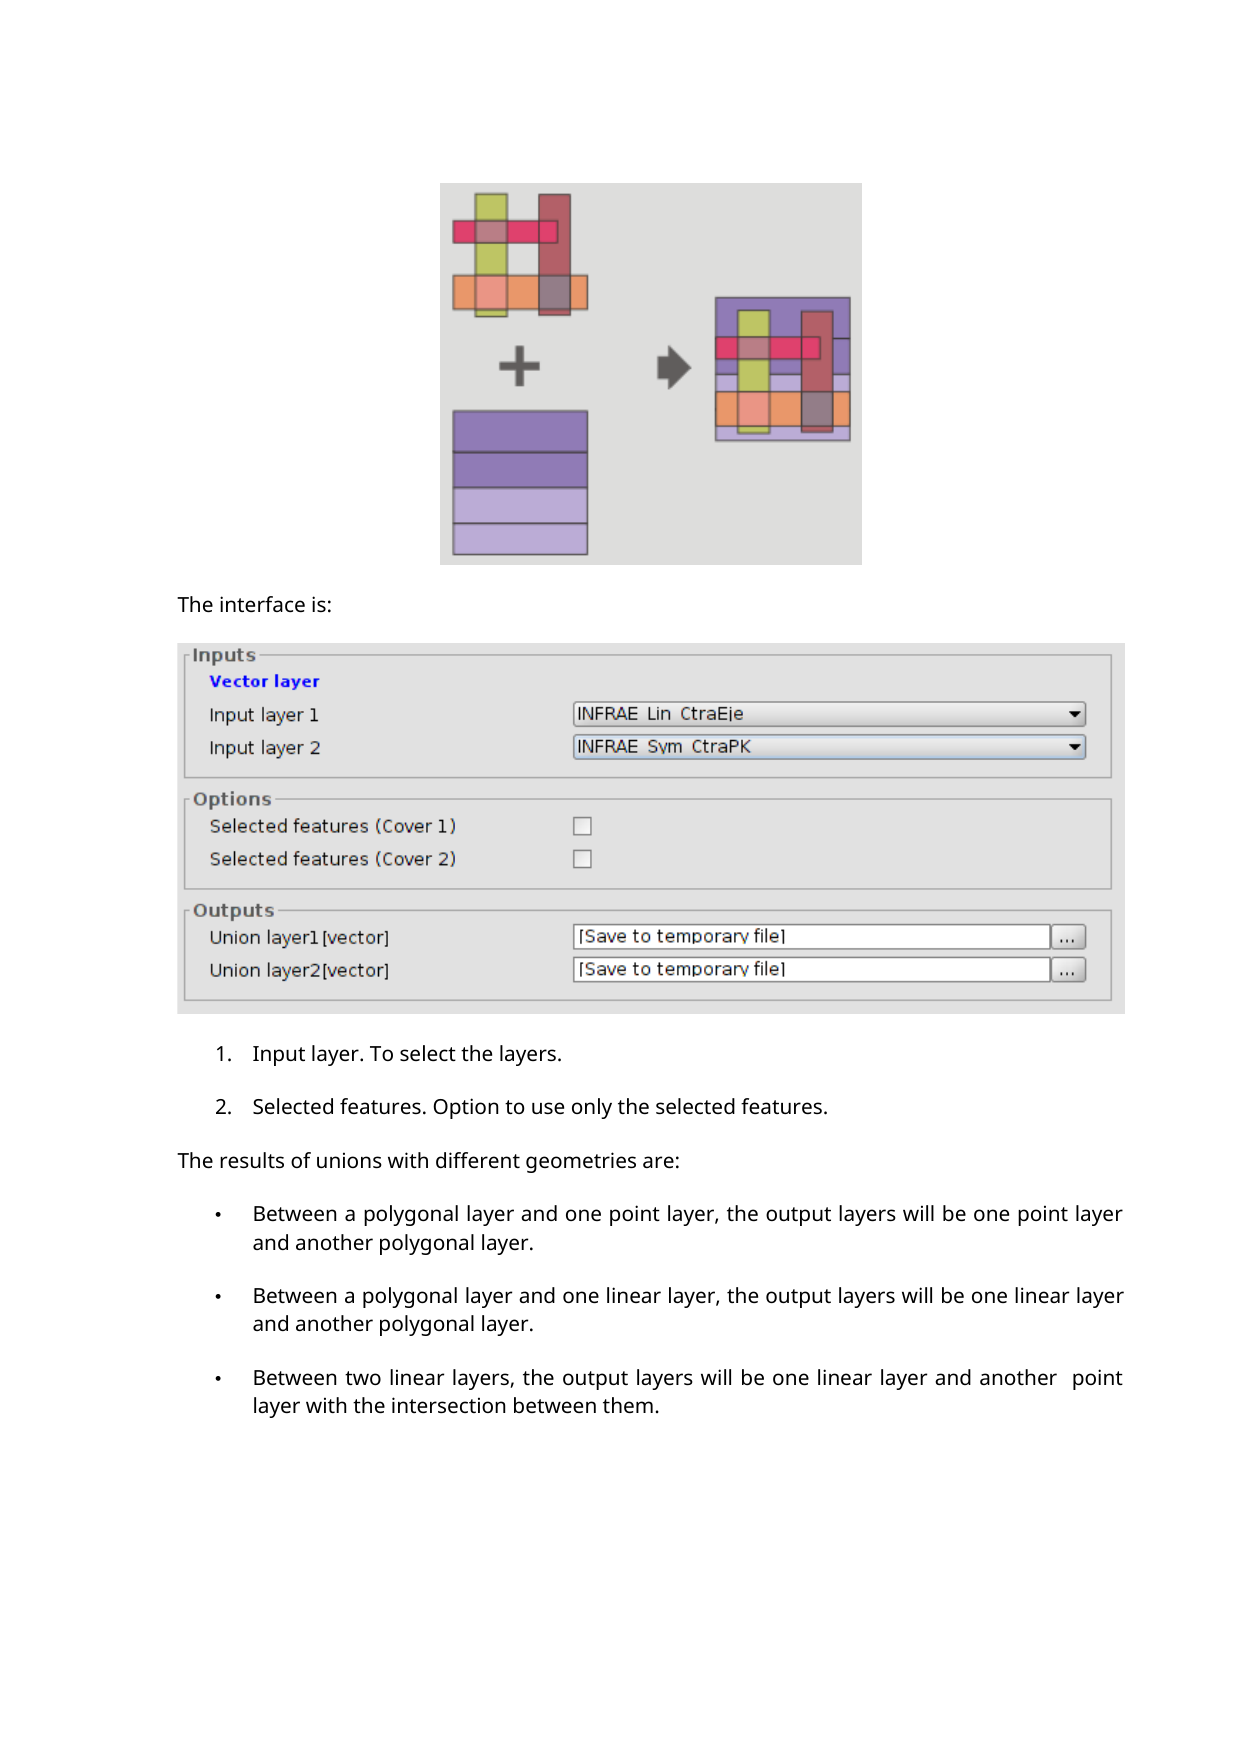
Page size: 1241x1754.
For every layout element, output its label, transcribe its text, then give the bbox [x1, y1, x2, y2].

picture [440, 183, 862, 565]
text The interface is: [177, 590, 1125, 618]
list Between two linear layers, the output layers will be one linear layer and another point layer with the intersection between them. [215, 1363, 1125, 1420]
list Input layer. To select the layers. [215, 1039, 1125, 1067]
list Selected features. Option to use only the selected features. [215, 1092, 1125, 1121]
picture [177, 643, 1125, 1014]
list Between a polygonal layer and one linear layer, the output layers will be one linear layer and another polygonal layer. [215, 1281, 1125, 1338]
text The results of unions with different geometries are: [177, 1146, 1125, 1174]
list Between a polygonal layer and one point layer, the output layers will be one point layer and another polygonal layer. [215, 1199, 1125, 1256]
